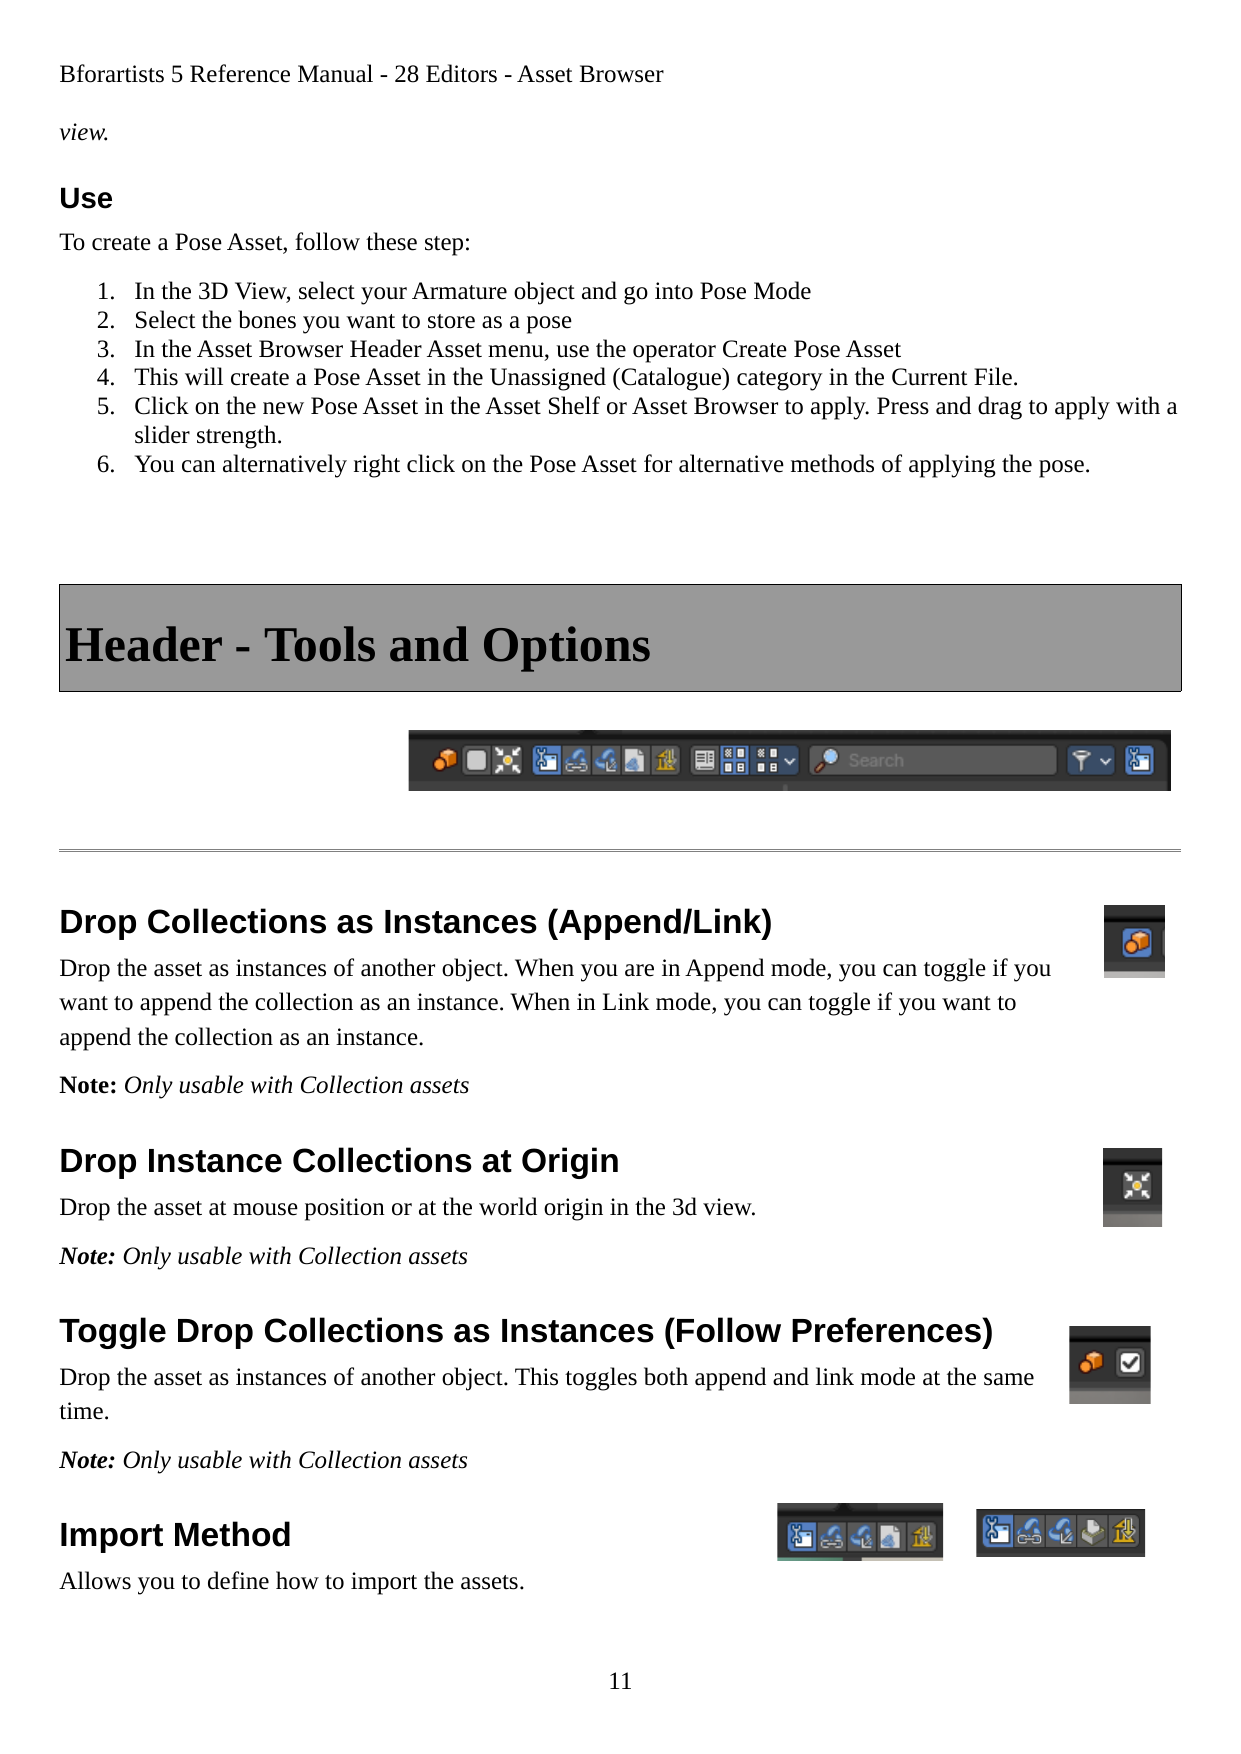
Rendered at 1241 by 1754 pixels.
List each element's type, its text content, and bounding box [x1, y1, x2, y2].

picture [1069, 1326, 1151, 1404]
picture [1104, 905, 1165, 978]
subtitle Use [59, 181, 1181, 215]
table_header Header - Tools and Options [60, 585, 1181, 691]
list You can alternatively right click on the Pose Asset for alternative methods of applying the pose. [97, 449, 1181, 477]
text To create a Pose Asset, follow these step: [59, 227, 1181, 256]
picture [408, 730, 1171, 791]
subtitle [944, 1515, 976, 1554]
text Allows you to define how to import the assets. [59, 1566, 1181, 1595]
picture [777, 1503, 944, 1561]
subtitle Toggle Drop Collections as Instances (Follow Preferences) [59, 1311, 1181, 1349]
text Note: Only usable with Collection assets [59, 1241, 1181, 1269]
subtitle Import Method [59, 1515, 777, 1554]
subtitle Drop Instance Collections at Origin [59, 1141, 1181, 1179]
list Select the bones you want to store as a pose [97, 305, 1181, 334]
picture [1103, 1148, 1163, 1227]
text Drop the asset as instances of another object. This toggles both append and link mode at the same time. [59, 1362, 1181, 1425]
text Note: Only usable with Collection assets [59, 1071, 1181, 1099]
list In the Asset Browser Header Asset menu, use the operator Create Pose Asset [97, 334, 1181, 362]
list Click on the new Pose Asset in the Asset Shelf or Asset Browser to apply. Press and drag to apply with a slider strength. [97, 391, 1181, 449]
list This will create a Pose Asset in the Unassigned (Catalogue) category in the Current File. [97, 362, 1181, 391]
subtitle Drop Collections as Instances (Append/Link) [59, 901, 1181, 940]
list In the 3D View, select your Armature object and go into Pose Mode [97, 276, 1181, 305]
text Note: Only usable with Collection assets [59, 1445, 1181, 1474]
text view. [59, 117, 1181, 146]
text Drop the asset as instances of another object. When you are in Append mode, you can toggle if you want to append the collection as an instance. When in Link mode, you can toggle if you want to append the collection as an instance. [59, 953, 1181, 1050]
text Drop the asset at mouse position or at the world origin in the 3d view. [59, 1192, 1103, 1220]
subtitle [1146, 1515, 1181, 1554]
picture [976, 1509, 1146, 1557]
